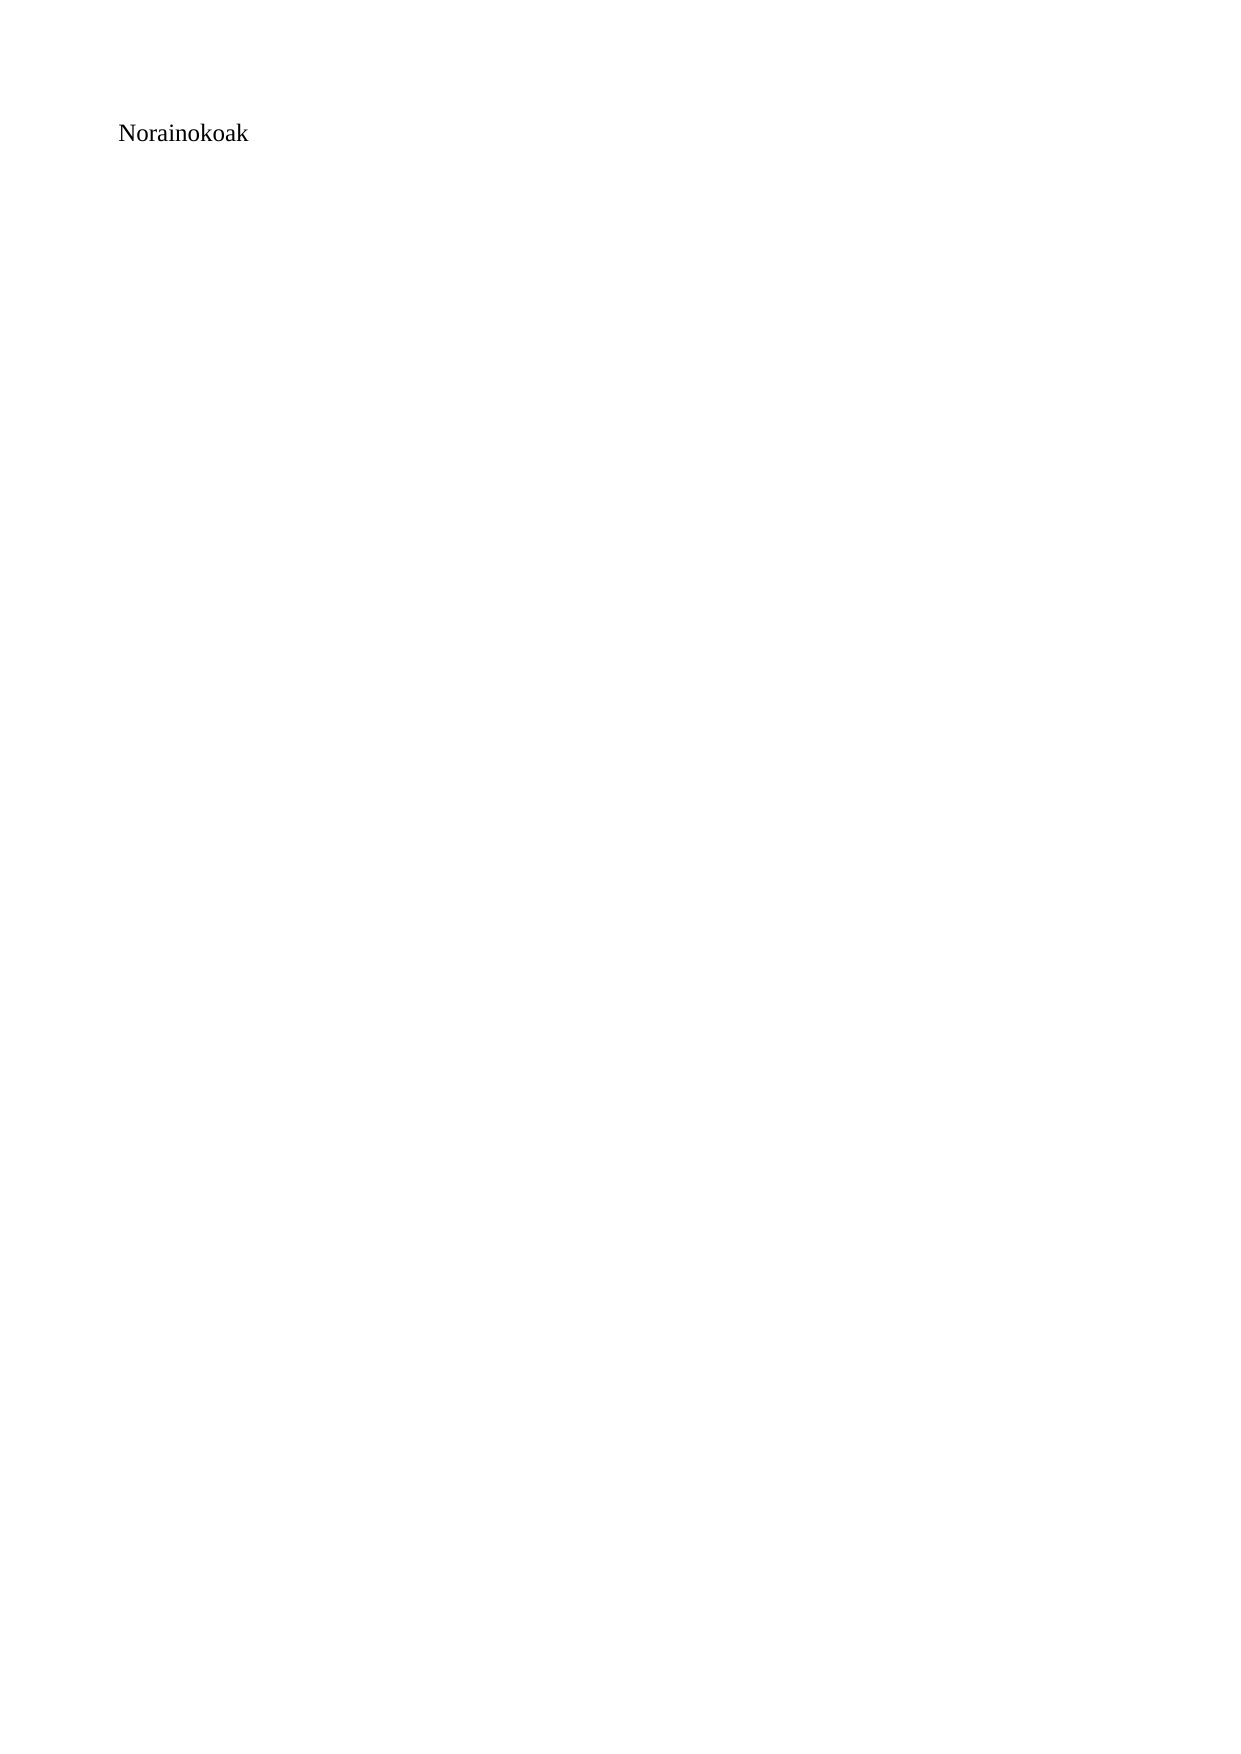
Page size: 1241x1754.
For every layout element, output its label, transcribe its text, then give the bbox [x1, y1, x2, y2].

text Norainokoak [118, 118, 1122, 147]
